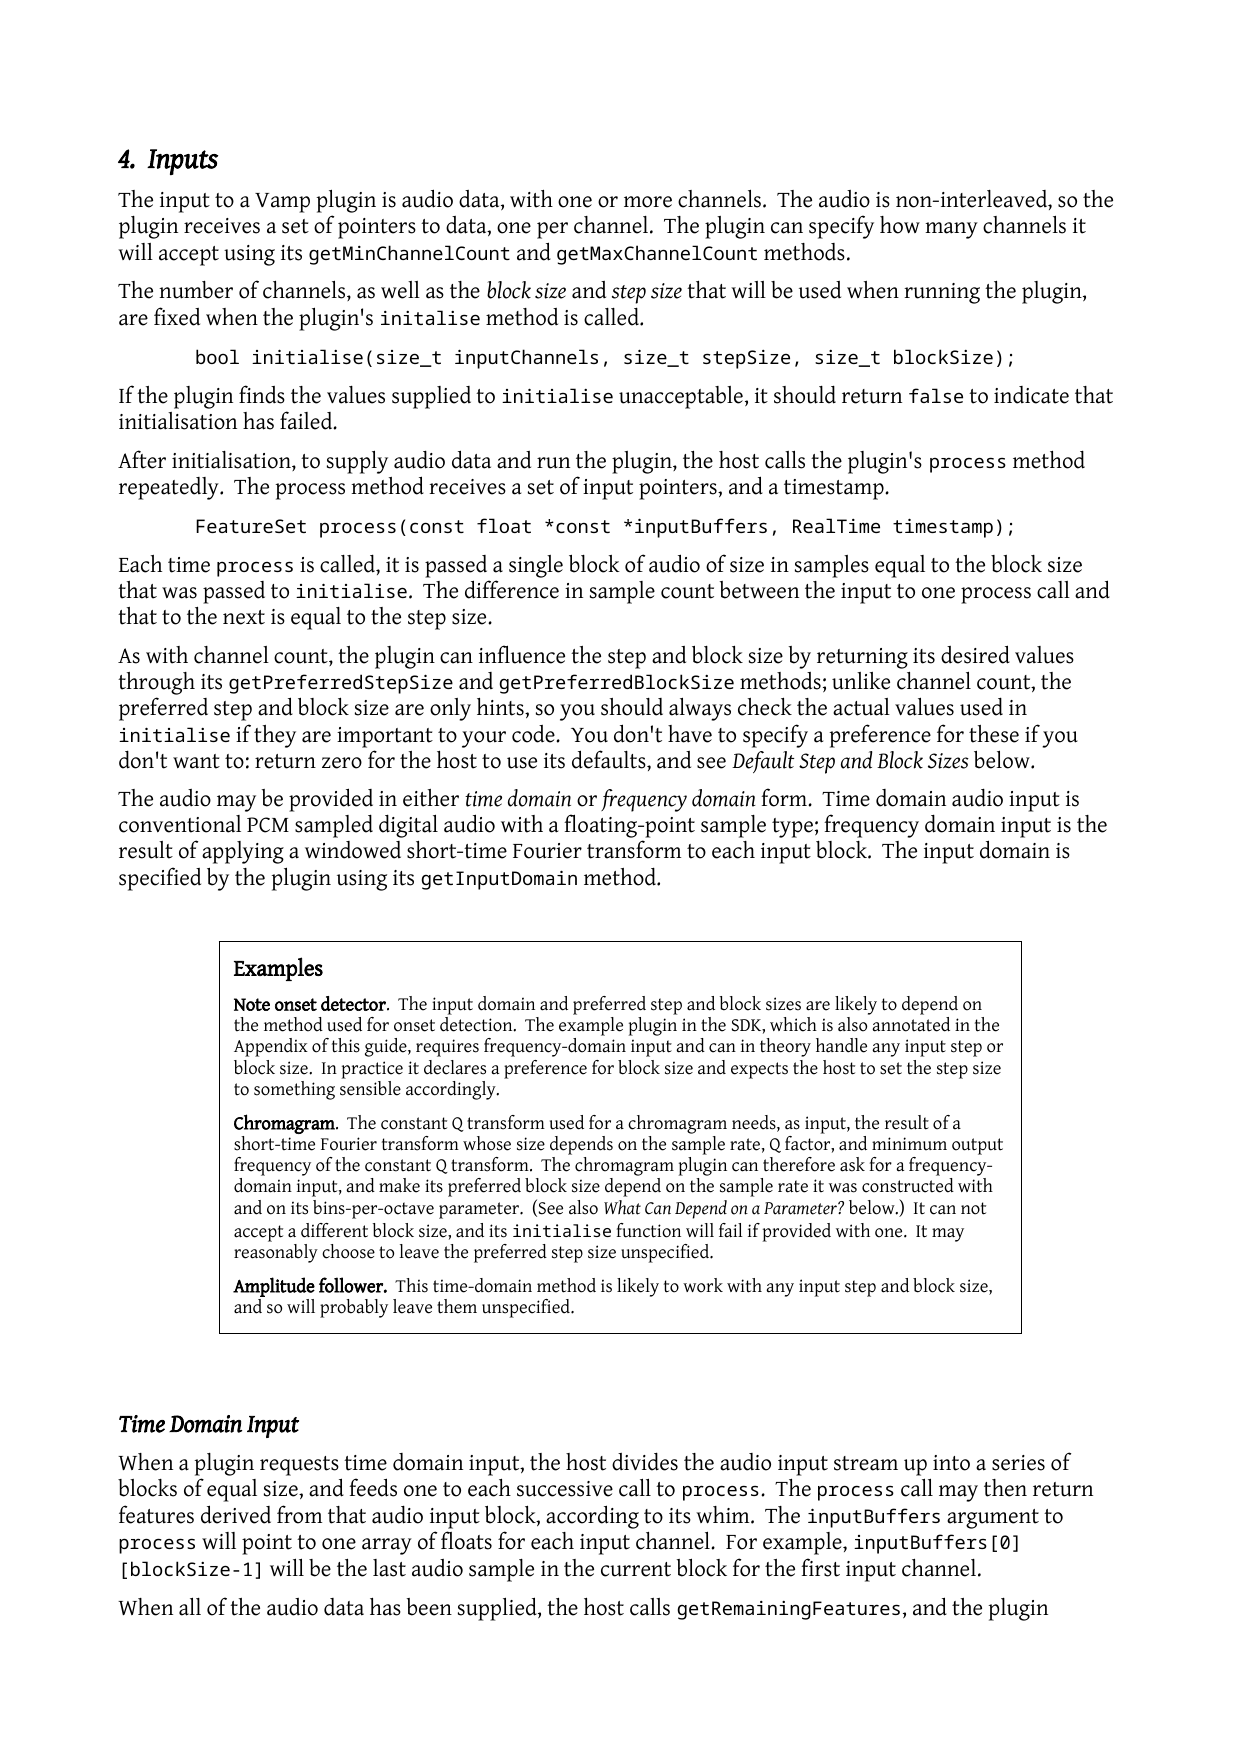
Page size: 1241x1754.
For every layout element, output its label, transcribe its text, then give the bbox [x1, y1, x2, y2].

text After initialisation, to supply audio data and run the plugin, the host calls the plugin's process method repeatedly. The process method receives a set of input pointers, and a timestamp. [118, 448, 1122, 500]
text As with channel count, the plugin can influence the step and block size by returning its desired values through its getPreferredStepSize and getPreferredBlockSize methods; unlike channel count, the preferred step and block size are only hints, so you should always check the actual values used in initialise if they are important to your code. You don't have to specify a preference for these if you don't want to: return zero for the host to use its defaults, and see Default Step and Block Sizes below. [118, 643, 1122, 774]
text FeatureSet process(const float *const *inputBuffers, RealTime timestamp); [118, 513, 1122, 539]
text The input to a Vamp plugin is audio data, with one or more channels. The audio is non-interleaved, so the plugin receives a set of pointers to data, one per channel. The plugin can specify how many channels it will accept using its getMinChannelCount and getMaxChannelCount methods. [118, 188, 1122, 266]
text Chromagram. The constant Q transform used for a chromagram needs, as input, the result of a short-time Fourier transform whose size depends on the sample rate, Q factor, and minimum output frequency of the constant Q transform. The chromagram plugin can therefore ask for a frequency-domain input, and make its preferred block size depend on the sample rate it was constructed with and on its bins-per-octave parameter. (See also What Can Depend on a Parameter? below.) It can not accept a different block size, and its initialise function will fail if provided with one. It may reasonably choose to leave the preferred step size unspecified. [233, 1113, 1007, 1263]
text When all of the audio data has been supplied, the host calls getRemainingFeatures, and the plugin [118, 1595, 1122, 1621]
text The number of channels, as well as the block size and step size that will be used when running the plugin, are fixed when the plugin's initalise method is called. [118, 279, 1122, 331]
text When a plugin requests time domain input, the host divides the audio input stream up into a series of blocks of equal size, and feeds one to each successive call to process. The process call may then return features derived from that audio input block, according to its whim. The inputBuffers argument to process will point to one array of floats for each input channel. For example, inputBuffers[0][blockSize-1] will be the last audio sample in the current block for the first input channel. [118, 1451, 1122, 1582]
text Each time process is called, it is passed a single block of audio of size in samples equal to the block size that was passed to initialise. The difference in sample count between the input to one process call and that to the next is equal to the step size. [118, 552, 1122, 631]
subtitle Time Domain Input [118, 1410, 1122, 1438]
text Amplitude follower. This time-domain method is likely to work with any input step and block size, and so will probably leave them unspecified. [233, 1276, 1007, 1318]
text If the plugin finds the values supplied to initialise unacceptable, it should return false to indicate that initialisation has failed. [118, 383, 1122, 435]
text Examples [233, 956, 1007, 982]
text The audio may be provided in either time domain or frequency domain form. Time domain audio input is conventional PCM sampled digital audio with a floating-point sample type; frequency domain input is the result of applying a windowed short-time Fourier transform to each input block. The input domain is specified by the plugin using its getInputDomain method. [118, 787, 1122, 891]
subtitle Inputs [118, 143, 1122, 175]
text bool initialise(size_t inputChannels, size_t stepSize, size_t blockSize); [118, 344, 1122, 370]
text Note onset detector. The input domain and preferred step and block sizes are likely to depend on the method used for onset detection. The example plugin in the SDK, which is also annotated in the Appendix of this guide, requires frequency-domain input and can in theory handle any input step or block size. In practice it declares a preference for block size and expects the host to set the step size to something sensible accordingly. [233, 994, 1007, 1101]
